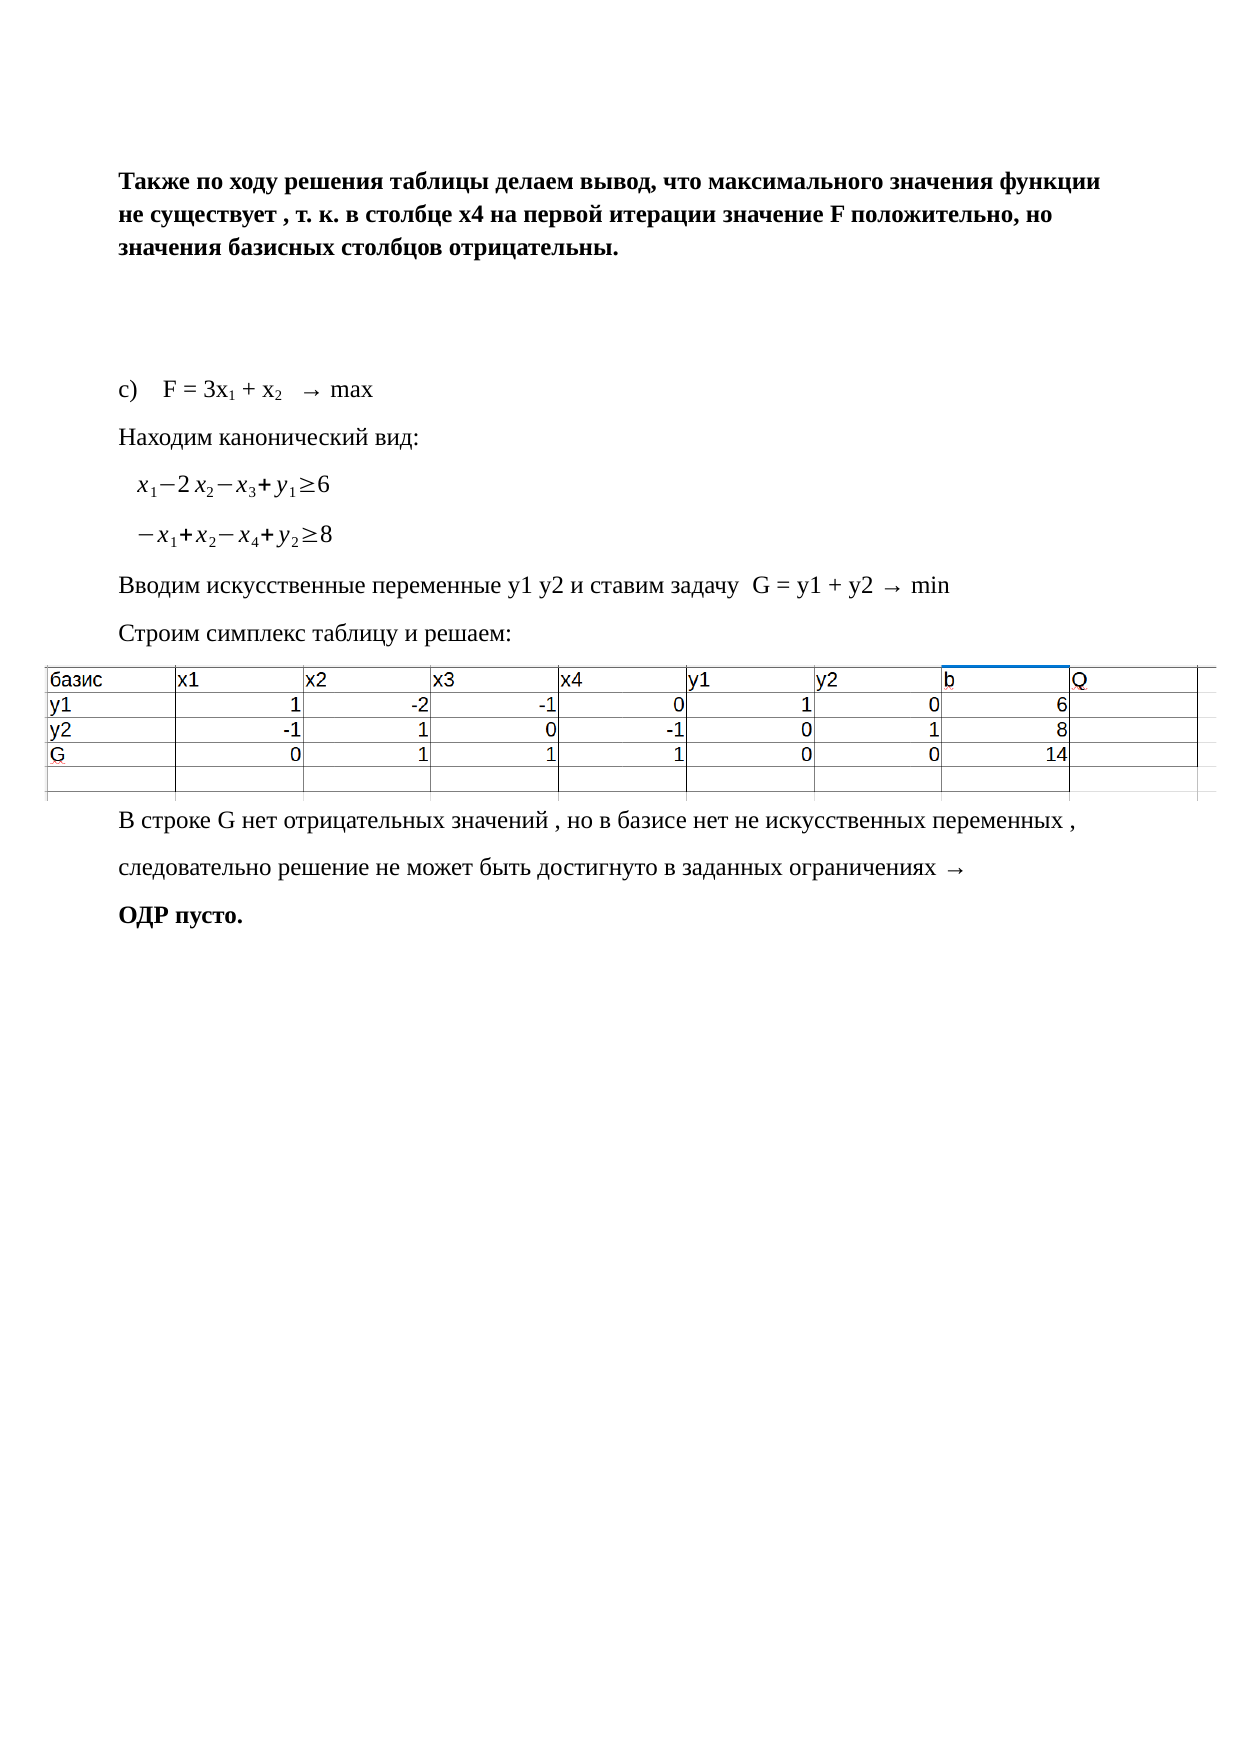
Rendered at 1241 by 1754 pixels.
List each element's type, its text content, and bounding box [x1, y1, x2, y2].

text В строке G нет отрицательных значений , но в базисе нет не искусственных переменных , [118, 801, 1122, 833]
text Вводим искусственные переменные у1 у2 и ставим задачу G = y1 + y2 → min [118, 570, 1122, 599]
text Строим симплекс таблицу и решаем: [118, 618, 1122, 647]
text с) F = 3x1 + x2 → max [118, 374, 1122, 403]
text Также по ходу решения таблицы делаем вывод, что максимального значения функции не существует , т. к. в столбце х4 на первой итерации значение F положительно, но значения базисных столбцов отрицательны. [118, 166, 1122, 261]
text ОДР пусто. [118, 900, 1122, 929]
picture [44, 665, 1217, 801]
text следовательно решение не может быть достигнуто в заданных ограничениях → [118, 852, 1122, 881]
text Находим канонический вид: [118, 422, 1122, 451]
